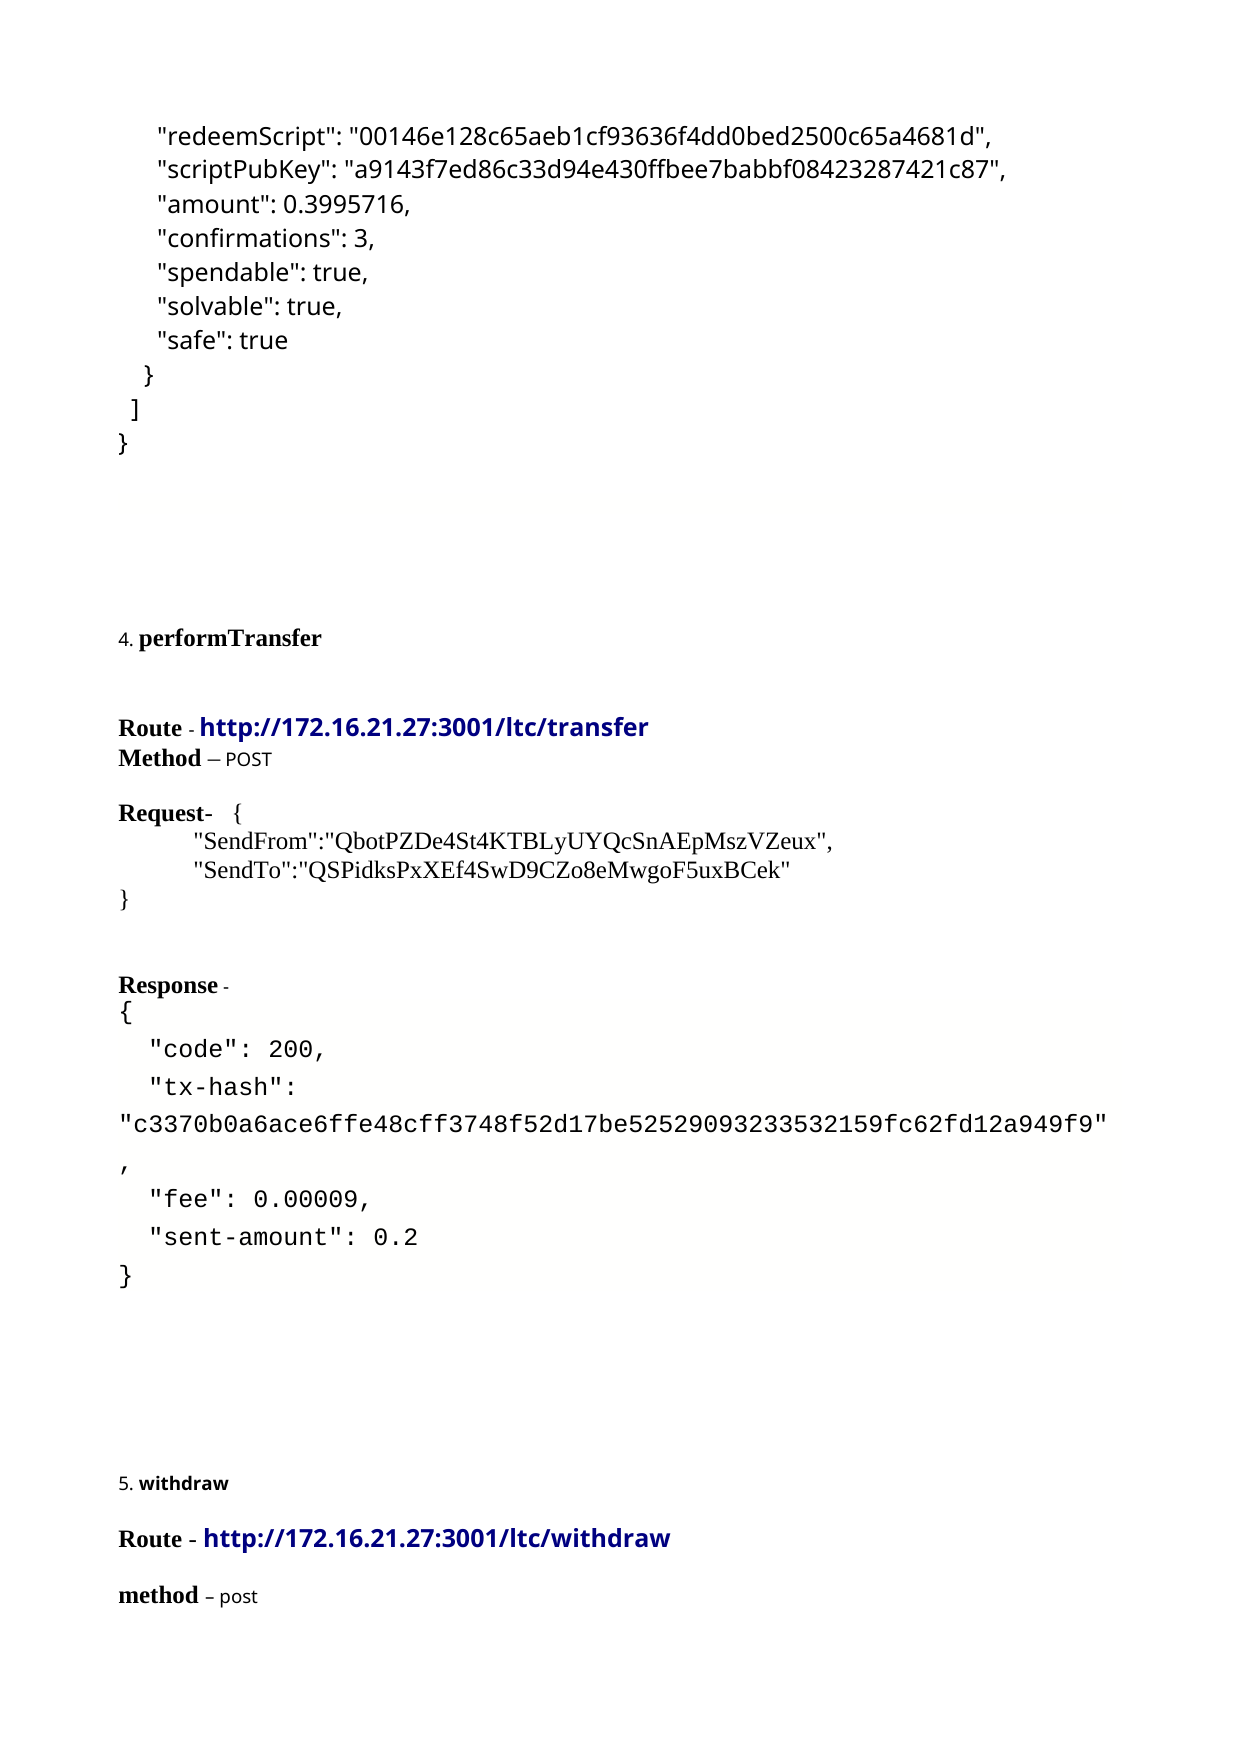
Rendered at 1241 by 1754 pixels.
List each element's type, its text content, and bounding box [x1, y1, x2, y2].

text Request- { [118, 798, 1122, 826]
text "solvable": true, [118, 288, 1122, 322]
text Method – POST [118, 743, 1122, 772]
text "sent-amount": 0.2 [118, 1224, 1122, 1253]
text 4. performTransfer [118, 623, 1122, 652]
text Response - [118, 970, 1122, 999]
text "tx-hash": "c3370b0a6ace6ffe48cff3748f52d17be52529093233532159fc62fd12a949f9", [118, 1074, 1122, 1178]
text } [118, 1262, 1122, 1291]
text ] [118, 391, 1122, 425]
text "code": 200, [118, 1037, 1122, 1065]
text 5. withdraw [118, 1470, 1122, 1496]
text } [118, 425, 1122, 459]
text } [118, 357, 1122, 391]
text "SendTo":"QSPidksPxXEf4SwD9CZo8eMwgoF5uxBCek" [118, 855, 1122, 884]
text "SendFrom":"QbotPZDe4St4KTBLyUYQcSnAEpMszVZeux", [118, 826, 1122, 855]
text } [118, 884, 1122, 913]
text "scriptPubKey": "a9143f7ed86c33d94e430ffbee7babbf08423287421c87", [118, 152, 1122, 186]
text "fee": 0.00009, [118, 1187, 1122, 1215]
text method – post [118, 1581, 1122, 1609]
text "redeemScript": "00146e128c65aeb1cf93636f4dd0bed2500c65a4681d", [118, 118, 1122, 152]
text "safe": true [118, 322, 1122, 357]
text "spendable": true, [118, 254, 1122, 288]
text Route - http://172.16.21.27:3001/ltc/withdraw [118, 1521, 1122, 1555]
text "amount": 0.3995716, [118, 186, 1122, 220]
text Route - http://172.16.21.27:3001/ltc/transfer [118, 709, 1122, 743]
text "confirmations": 3, [118, 220, 1122, 254]
text { [118, 999, 1122, 1027]
